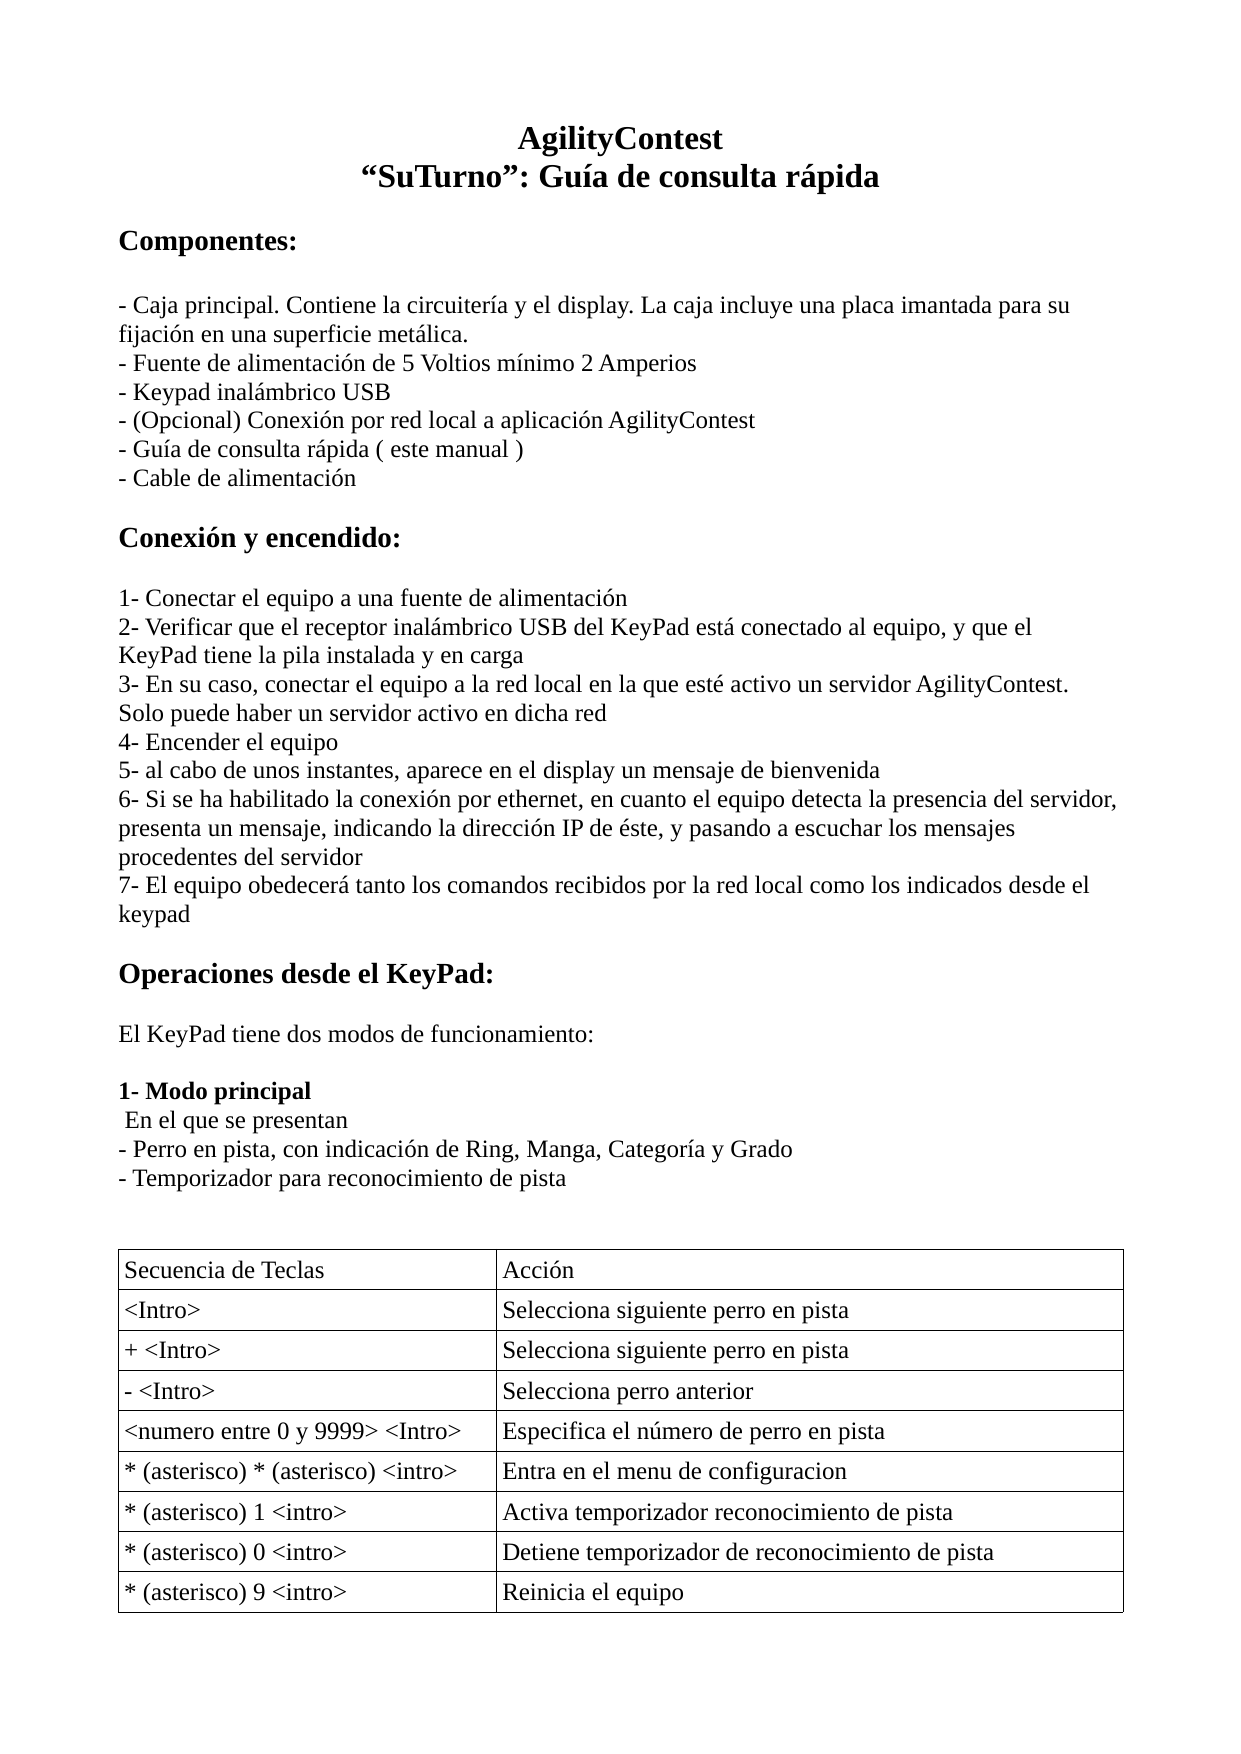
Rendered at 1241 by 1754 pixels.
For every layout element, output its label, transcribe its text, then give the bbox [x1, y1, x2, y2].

text - Perro en pista, con indicación de Ring, Manga, Categoría y Grado [118, 1134, 1122, 1163]
text - Guía de consulta rápida ( este manual ) [118, 434, 1122, 463]
table_header Acción [497, 1250, 1123, 1289]
text 1- Modo principal [118, 1076, 1122, 1105]
text En el que se presentan [118, 1105, 1122, 1134]
text Conexión y encendido: [118, 521, 1122, 554]
text Operaciones desde el KeyPad: [118, 957, 1122, 990]
table_cell Detiene temporizador de reconocimiento de pista [497, 1532, 1123, 1571]
text - Fuente de alimentación de 5 Voltios mínimo 2 Amperios [118, 348, 1122, 377]
text 4- Encender el equipo [118, 727, 1122, 755]
table_cell Selecciona perro anterior [497, 1371, 1123, 1410]
text Solo puede haber un servidor activo en dicha red [118, 698, 1122, 727]
table_cell Especifica el número de perro en pista [497, 1411, 1123, 1451]
table_cell * (asterisco) * (asterisco) <intro> [119, 1452, 496, 1491]
text - Caja principal. Contiene la circuitería y el display. La caja incluye una placa imantada para su fijación en una superficie metálica. [118, 291, 1122, 348]
table_cell * (asterisco) 1 <intro> [119, 1492, 496, 1531]
table_cell * (asterisco) 9 <intro> [119, 1572, 496, 1612]
table_cell Activa temporizador reconocimiento de pista [497, 1492, 1123, 1531]
table_cell Reinicia el equipo [497, 1572, 1123, 1612]
text 6- Si se ha habilitado la conexión por ethernet, en cuanto el equipo detecta la presencia del servidor, presenta un mensaje, indicando la dirección IP de éste, y pasando a escuchar los mensajes procedentes del servidor [118, 784, 1122, 870]
table_cell Selecciona siguiente perro en pista [497, 1331, 1123, 1370]
text KeyPad tiene la pila instalada y en carga [118, 640, 1122, 669]
text “SuTurno”: Guía de consulta rápida [118, 156, 1122, 195]
text 2- Verificar que el receptor inalámbrico USB del KeyPad está conectado al equipo, y que el [118, 612, 1122, 640]
table_cell <numero entre 0 y 9999> <Intro> [119, 1411, 496, 1451]
table_cell Selecciona siguiente perro en pista [497, 1290, 1123, 1329]
text AgilityContest [118, 118, 1122, 156]
table_cell - <Intro> [119, 1371, 496, 1410]
text - Cable de alimentación [118, 463, 1122, 492]
text 7- El equipo obedecerá tanto los comandos recibidos por la red local como los indicados desde el keypad [118, 870, 1122, 928]
text - (Opcional) Conexión por red local a aplicación AgilityContest [118, 406, 1122, 434]
text Componentes: [118, 223, 1122, 257]
table_cell * (asterisco) 0 <intro> [119, 1532, 496, 1571]
text 5- al cabo de unos instantes, aparece en el display un mensaje de bienvenida [118, 755, 1122, 784]
text 1- Conectar el equipo a una fuente de alimentación [118, 554, 1122, 612]
text - Temporizador para reconocimiento de pista [118, 1163, 1122, 1191]
table_cell <Intro> [119, 1290, 496, 1329]
table_cell Entra en el menu de configuracion [497, 1452, 1123, 1491]
table_header Secuencia de Teclas [119, 1250, 496, 1289]
text El KeyPad tiene dos modos de funcionamiento: [118, 1019, 1122, 1048]
text - Keypad inalámbrico USB [118, 377, 1122, 406]
text 3- En su caso, conectar el equipo a la red local en la que esté activo un servidor AgilityContest. [118, 669, 1122, 698]
table_cell + <Intro> [119, 1331, 496, 1370]
